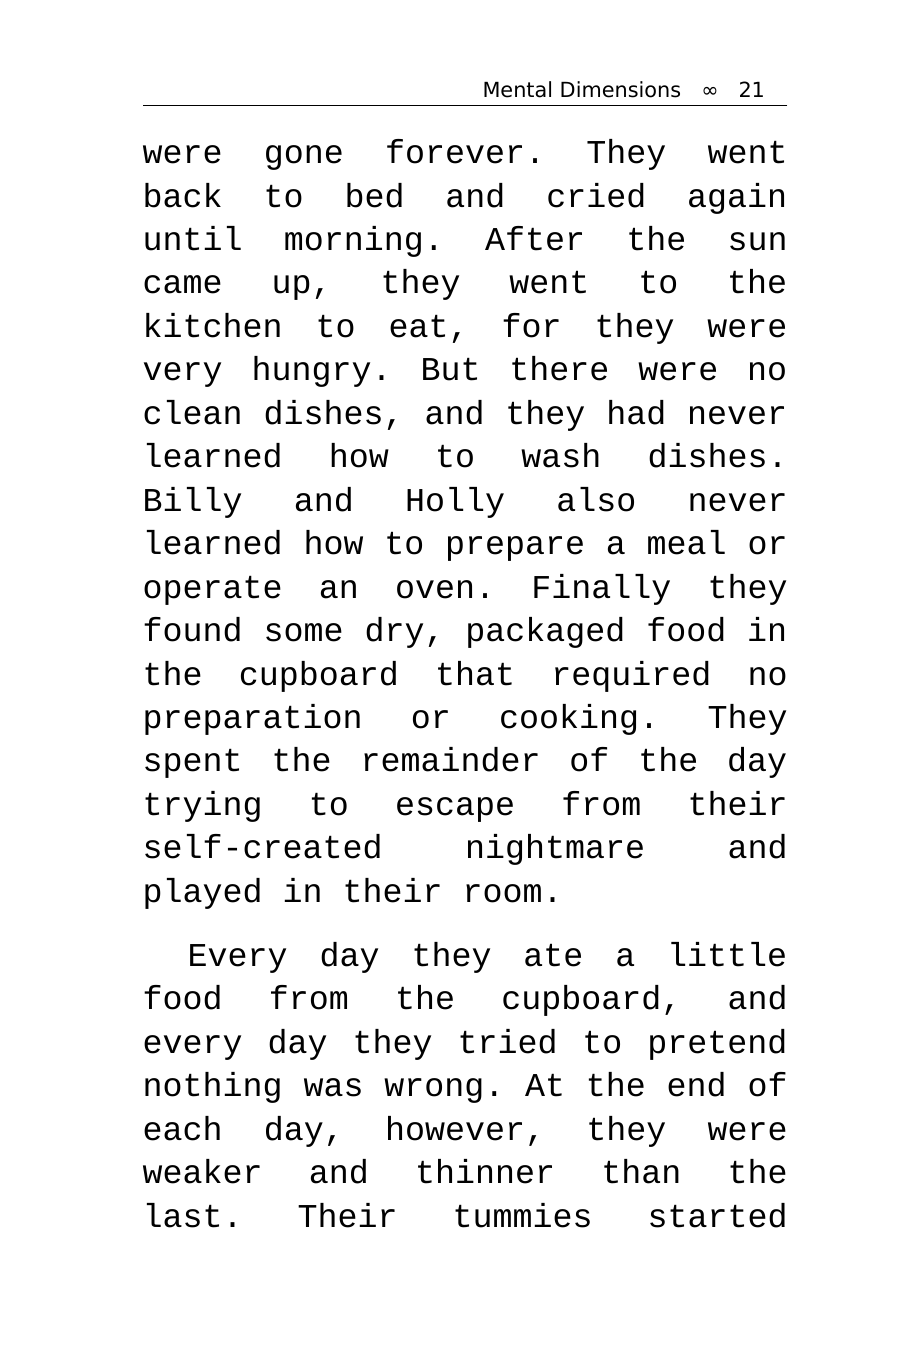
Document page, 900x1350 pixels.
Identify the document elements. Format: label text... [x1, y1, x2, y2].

text Every day they ate a little food from the cupboard, and every day they tried to pretend nothing was wrong. At the end of each day, however, they were weaker and thinner than the last. Their tummies started [142, 939, 787, 1237]
text were gone forever. They went back to bed and cried again until morning. After the sun came up, they went to the kitchen to eat, for they were very hungry. But there were no clean dishes, and they had never learned how to wash dishes. Billy and Holly also never learned how to prepare a meal or operate an oven. Finally they found some dry, packaged food in the cupboard that required no preparation or cooking. They spent the remainder of the day trying to escape from their self-created nightmare and played in their room. [142, 136, 787, 912]
